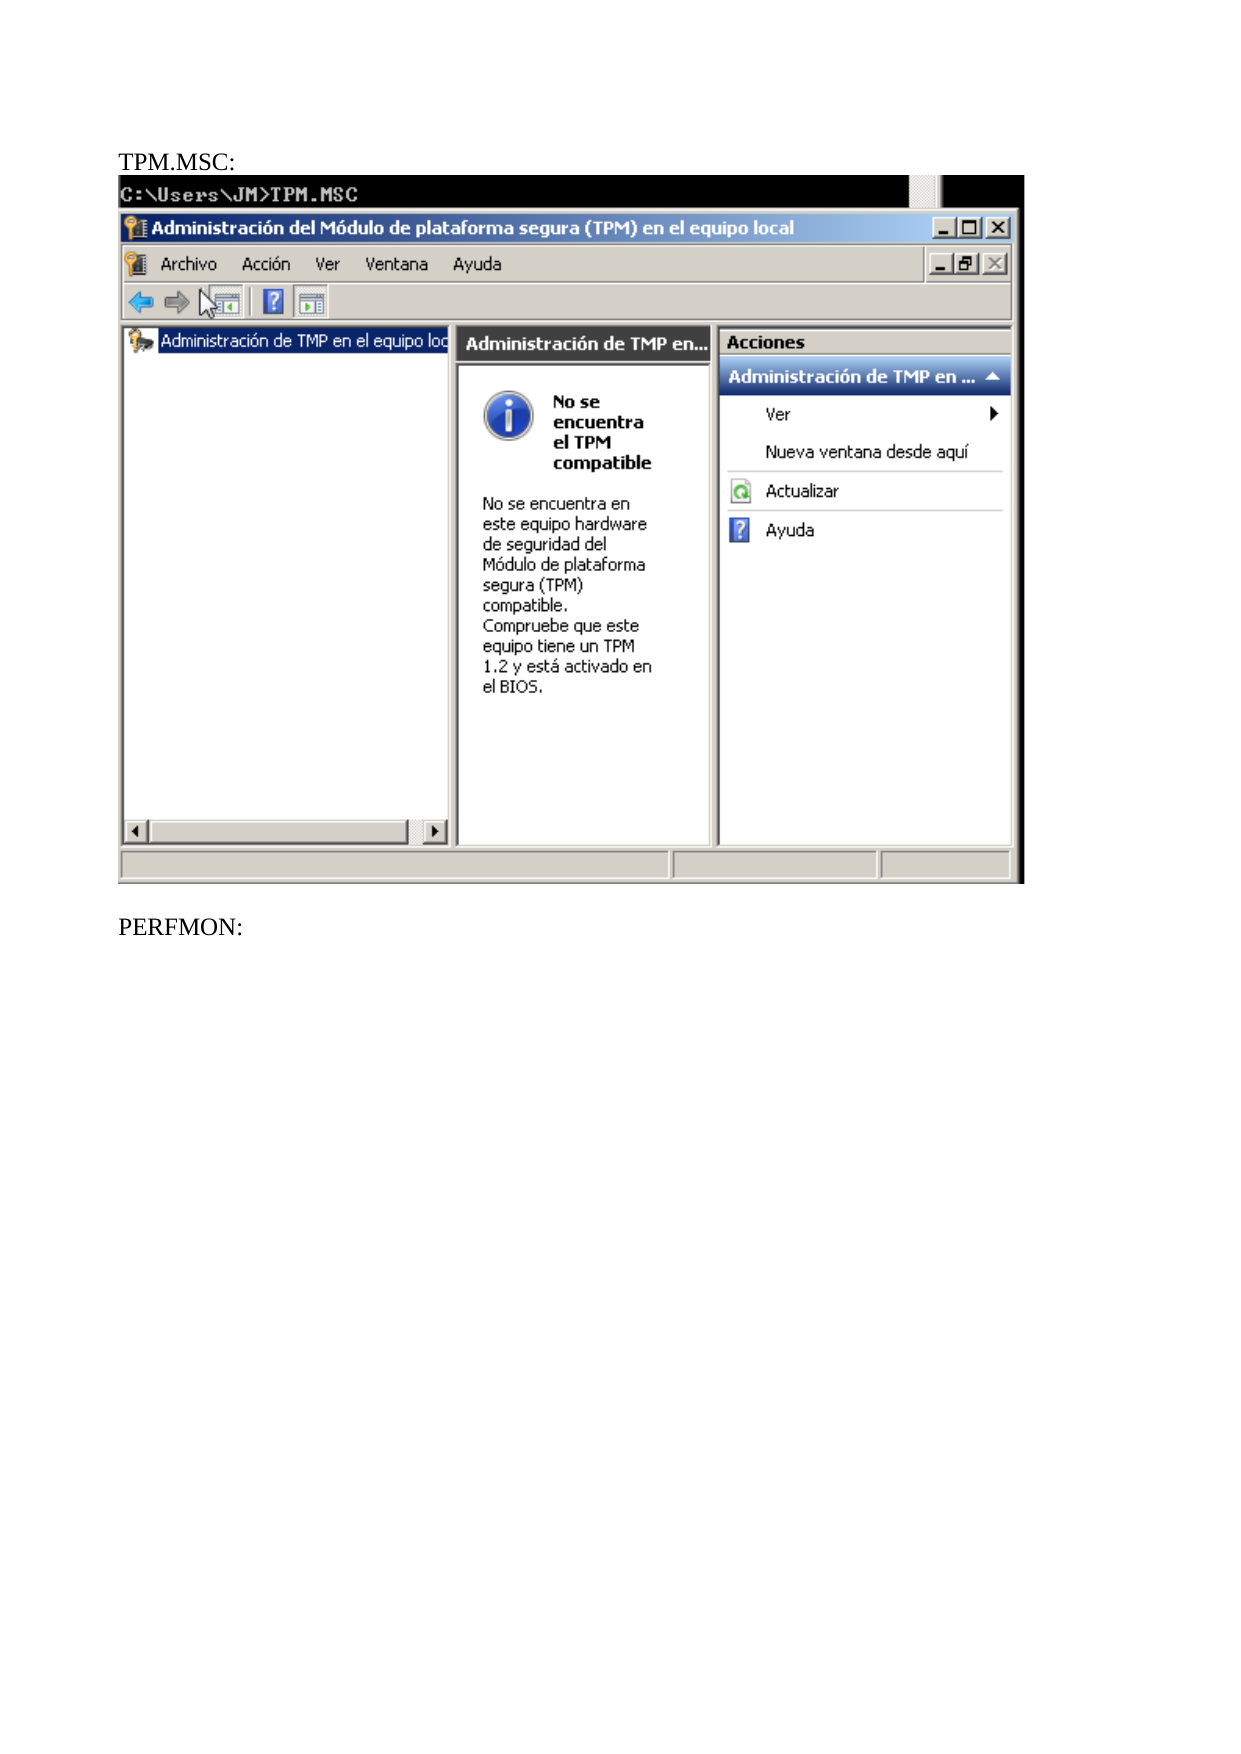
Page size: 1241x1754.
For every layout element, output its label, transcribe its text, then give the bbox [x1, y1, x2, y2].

text TPM.MSC: [118, 147, 1122, 176]
text PERFMON: [118, 912, 1122, 941]
